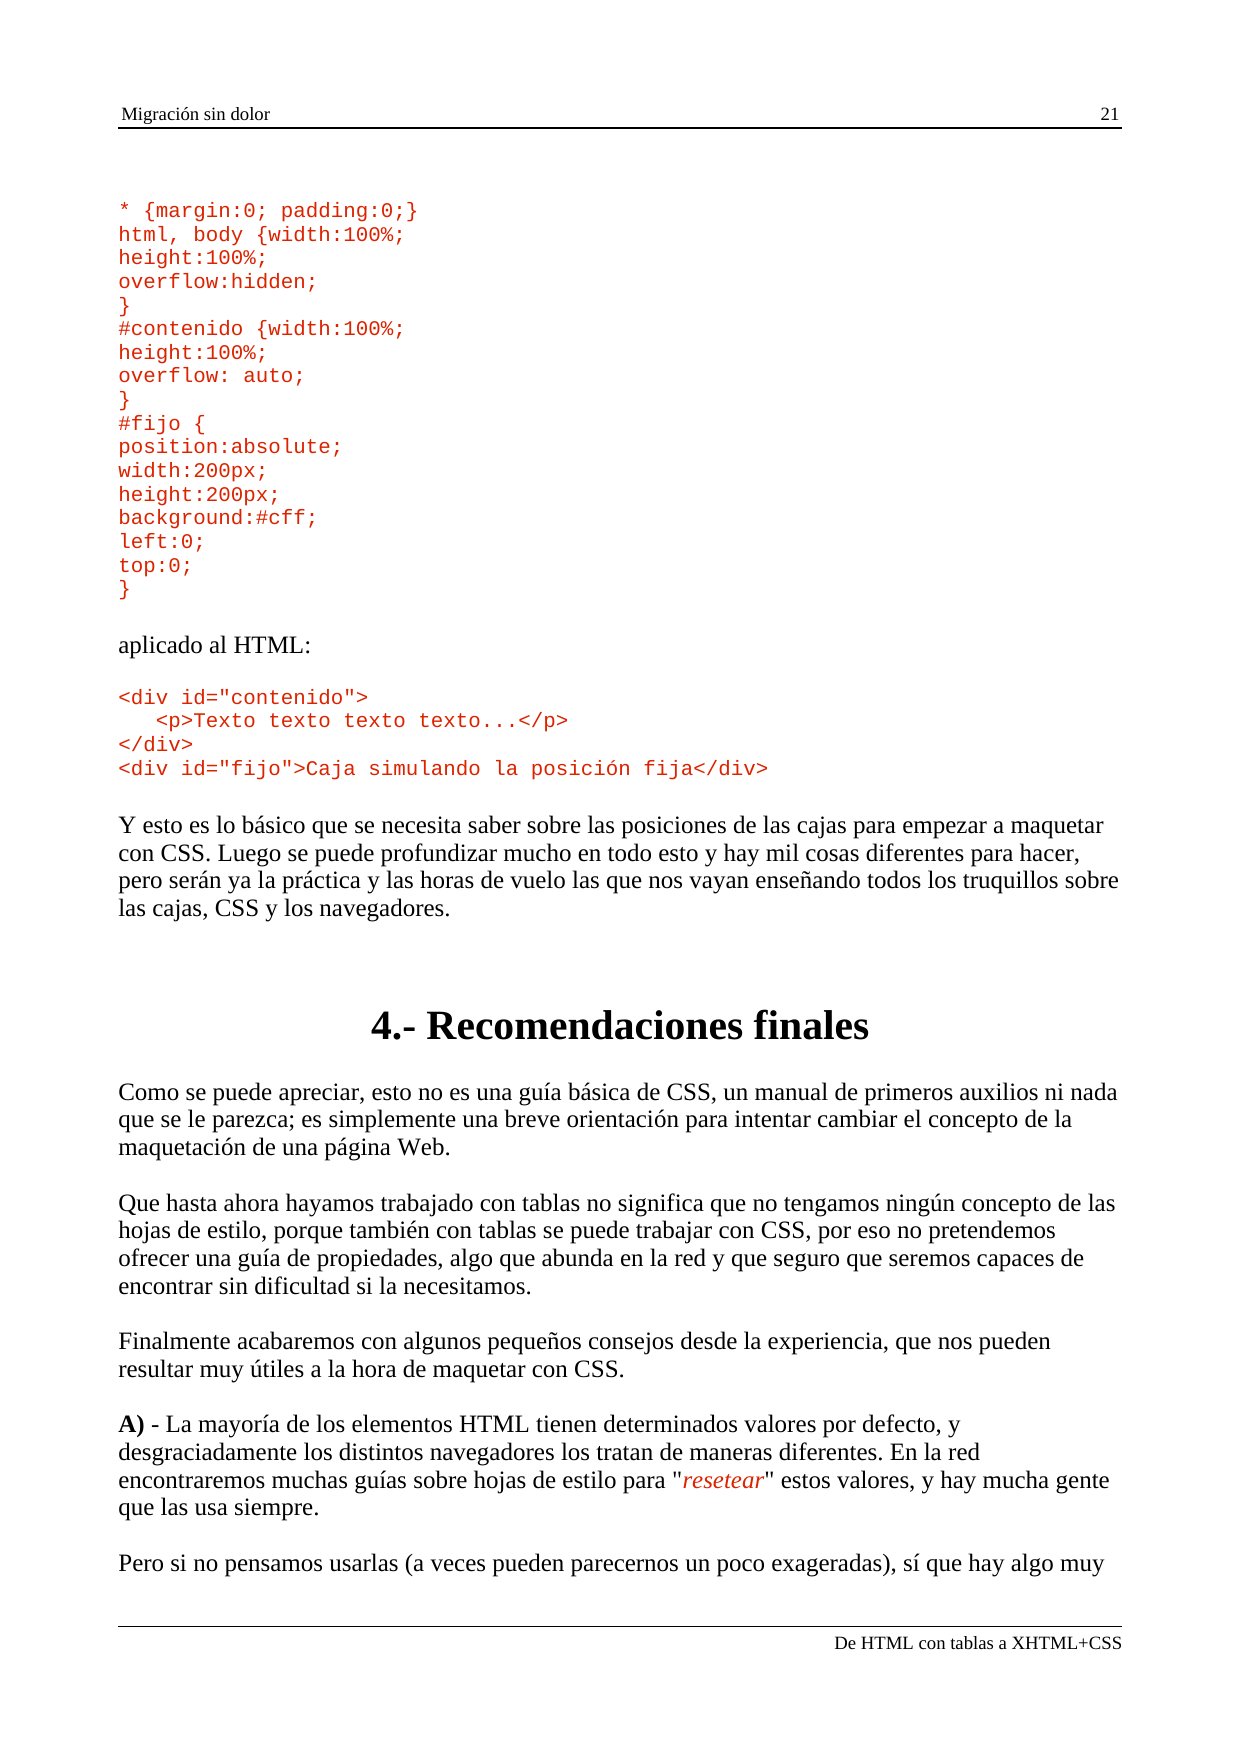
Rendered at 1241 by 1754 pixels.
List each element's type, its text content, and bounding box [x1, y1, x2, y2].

text Como se puede apreciar, esto no es una guía básica de CSS, un manual de primeros auxilios ni nada que se le parezca; es simplemente una breve orientación para intentar cambiar el concepto de la maquetación de una página Web. [118, 1078, 1122, 1161]
text Finalmente acabaremos con algunos pequeños consejos desde la experiencia, que nos pueden resultar muy útiles a la hora de maquetar con CSS. [118, 1327, 1122, 1383]
subtitle 4.- Recomendaciones finales [118, 1002, 1122, 1048]
text <p>Texto texto texto texto...</p> [118, 711, 1122, 734]
text } [118, 294, 1122, 318]
text position:absolute; [118, 436, 1122, 460]
text height:200px; [118, 484, 1122, 507]
text aplicado al HTML: [118, 631, 1122, 659]
text width:200px; [118, 460, 1122, 484]
text <div id="fijo">Caja simulando la posición fija</div> [118, 758, 1122, 781]
text } [118, 389, 1122, 413]
text left:0; [118, 531, 1122, 555]
text html, body {width:100%; [118, 224, 1122, 247]
text #fijo { [118, 413, 1122, 436]
text </div> [118, 734, 1122, 758]
text overflow:hidden; [118, 271, 1122, 294]
text height:100%; [118, 342, 1122, 366]
text } [118, 578, 1122, 602]
text A) - La mayoría de los elementos HTML tienen determinados valores por defecto, y desgraciadamente los distintos navegadores los tratan de maneras diferentes. En la red encontraremos muchas guías sobre hojas de estilo para "resetear" estos valores, y hay mucha gente que las usa siempre. [118, 1410, 1122, 1521]
text Que hasta ahora hayamos trabajado con tablas no significa que no tengamos ningún concepto de las hojas de estilo, porque también con tablas se puede trabajar con CSS, por eso no pretendemos ofrecer una guía de propiedades, algo que abunda en la red y que seguro que seremos capaces de encontrar sin dificultad si la necesitamos. [118, 1161, 1122, 1299]
text background:#cff; [118, 507, 1122, 531]
text #contenido {width:100%; [118, 318, 1122, 342]
text * {margin:0; padding:0;} [118, 200, 1122, 224]
text Y esto es lo básico que se necesita saber sobre las posiciones de las cajas para empezar a maquetar con CSS. Luego se puede profundizar mucho en todo esto y hay mil cosas diferentes para hacer, pero serán ya la práctica y las horas de vuelo las que nos vayan enseñando todos los truquillos sobre las cajas, CSS y los navegadores. [118, 811, 1122, 922]
text overflow: auto; [118, 366, 1122, 389]
text top:0; [118, 555, 1122, 578]
text height:100%; [118, 247, 1122, 271]
text <div id="contenido"> [118, 687, 1122, 711]
text Pero si no pensamos usarlas (a veces pueden parecernos un poco exageradas), sí que hay algo muy [118, 1521, 1122, 1577]
